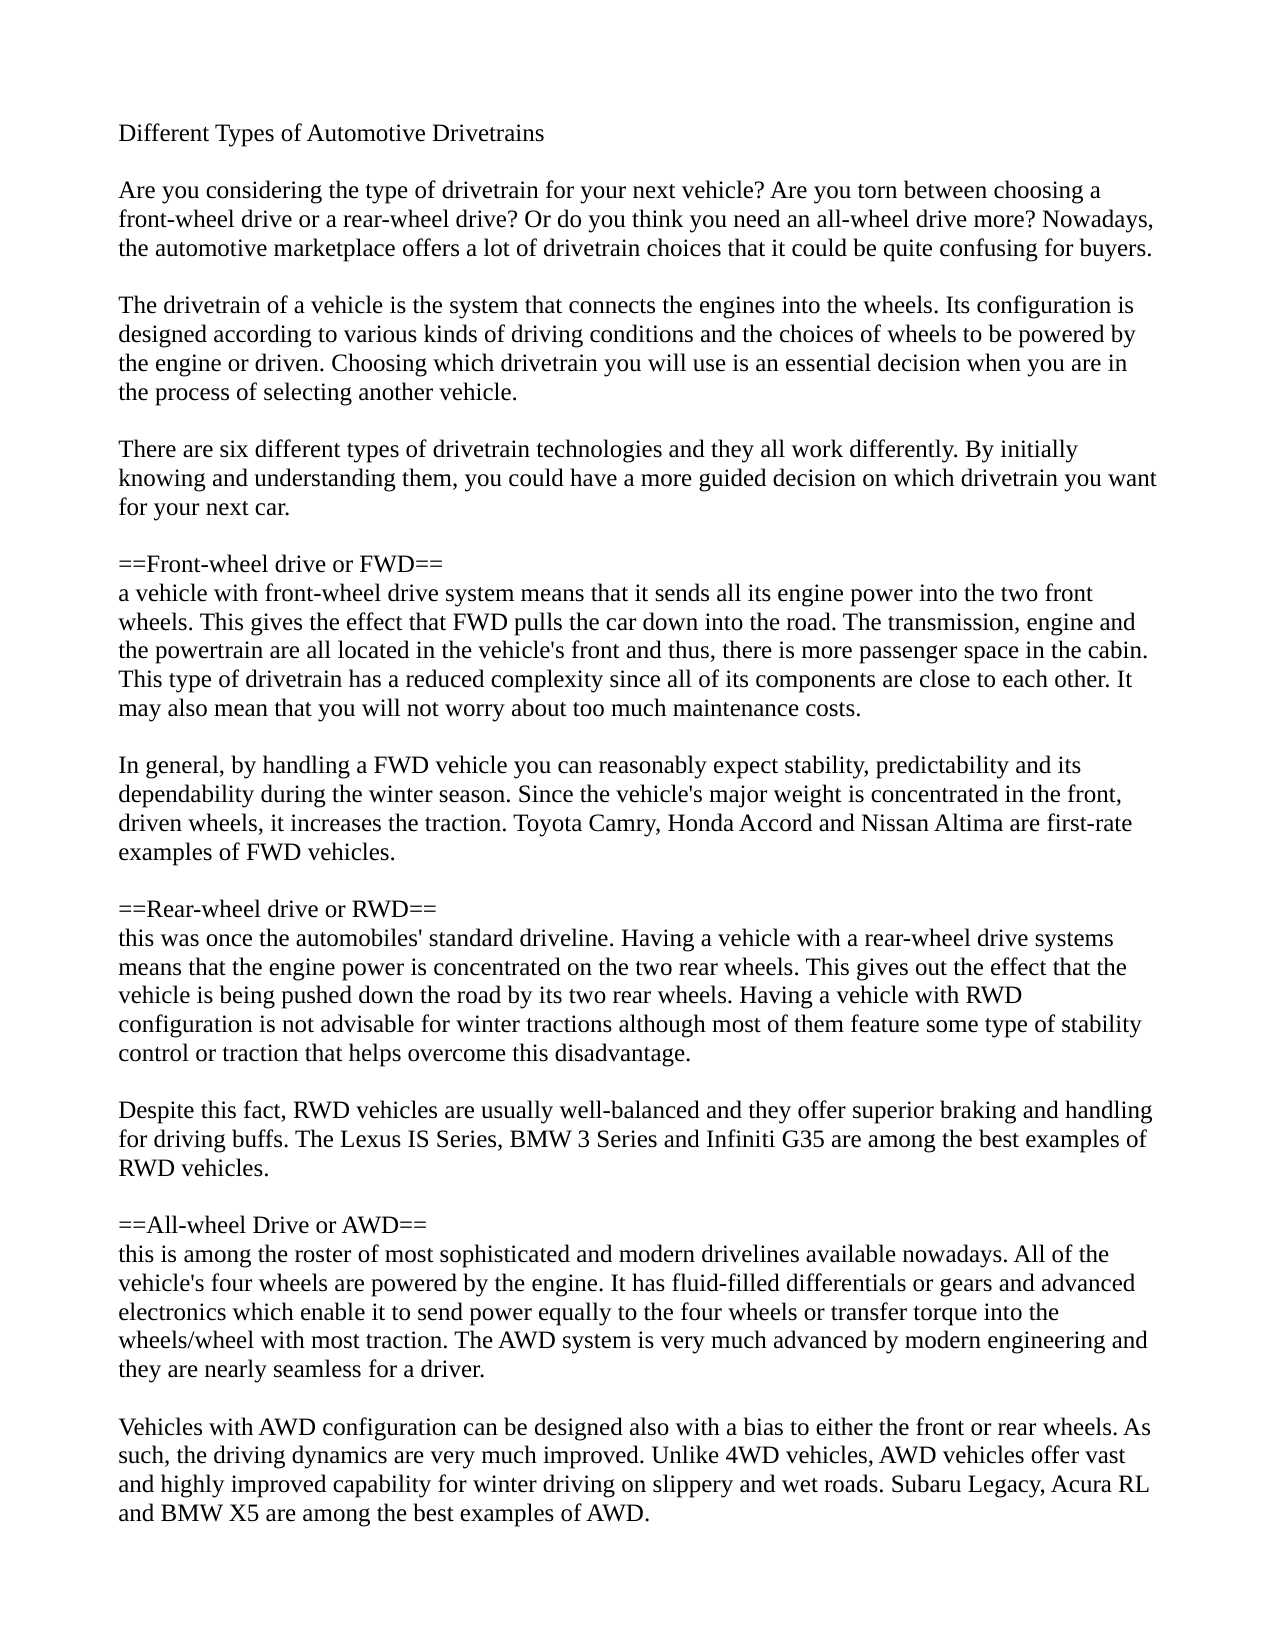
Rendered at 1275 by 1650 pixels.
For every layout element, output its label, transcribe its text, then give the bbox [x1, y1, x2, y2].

text this is among the roster of most sophisticated and modern drivelines available nowadays. All of the vehicle's four wheels are powered by the engine. It has fluid-filled differentials or gears and advanced electronics which enable it to send power equally to the four wheels or transfer torque into the wheels/wheel with most traction. The AWD system is very much advanced by modern engineering and they are nearly seamless for a driver. [118, 1239, 1157, 1383]
text ==Front-wheel drive or FWD== [118, 549, 1157, 578]
text Vehicles with AWD configuration can be designed also with a bias to either the front or rear wheels. As such, the driving dynamics are very much improved. Unlike 4WD vehicles, AWD vehicles offer vast and highly improved capability for winter driving on slippery and wet roads. Subaru Legacy, Acura RL and BMW X5 are among the best examples of AWD. [118, 1412, 1157, 1527]
text There are six different types of drivetrain technologies and they all work differently. By initially knowing and understanding them, you could have a more guided decision on which drivetrain you want for your next car. [118, 434, 1157, 521]
text In general, by handling a FWD vehicle you can reasonably expect stability, predictability and its dependability during the winter season. Since the vehicle's major weight is concentrated in the front, driven wheels, it increases the traction. Toyota Camry, Honda Accord and Nissan Altima are first-rate examples of FWD vehicles. [118, 751, 1157, 866]
text Despite this fact, RWD vehicles are usually well-balanced and they offer superior braking and handling for driving buffs. The Lexus IS Series, BMW 3 Series and Infiniti G35 are among the best examples of RWD vehicles. [118, 1096, 1157, 1182]
text Are you considering the type of drivetrain for your next vehicle? Are you torn between choosing a front-wheel drive or a rear-wheel drive? Or do you think you need an all-wheel drive more? Nowadays, the automotive marketplace offers a lot of drivetrain choices that it could be quite confusing for buyers. [118, 176, 1157, 262]
text ==Rear-wheel drive or RWD== [118, 894, 1157, 923]
text ==All-wheel Drive or AWD== [118, 1211, 1157, 1239]
text The drivetrain of a vehicle is the system that connects the engines into the wheels. Its configuration is designed according to various kinds of driving conditions and the choices of wheels to be powered by the engine or driven. Choosing which drivetrain you will use is an essential decision when you are in the process of selecting another vehicle. [118, 291, 1157, 406]
text Different Types of Automotive Drivetrains [118, 118, 1157, 147]
text this was once the automobiles' standard driveline. Having a vehicle with a rear-wheel drive systems means that the engine power is concentrated on the two rear wheels. This gives out the effect that the vehicle is being pushed down the road by its two rear wheels. Having a vehicle with RWD configuration is not advisable for winter tractions although most of them feature some type of stability control or traction that helps overcome this disadvantage. [118, 923, 1157, 1067]
text a vehicle with front-wheel drive system means that it sends all its engine power into the two front wheels. This gives the effect that FWD pulls the car down into the road. The transmission, engine and the powertrain are all located in the vehicle's front and thus, there is more passenger space in the cabin. This type of drivetrain has a reduced complexity since all of its components are close to each other. It may also mean that you will not worry about too much maintenance costs. [118, 578, 1157, 722]
